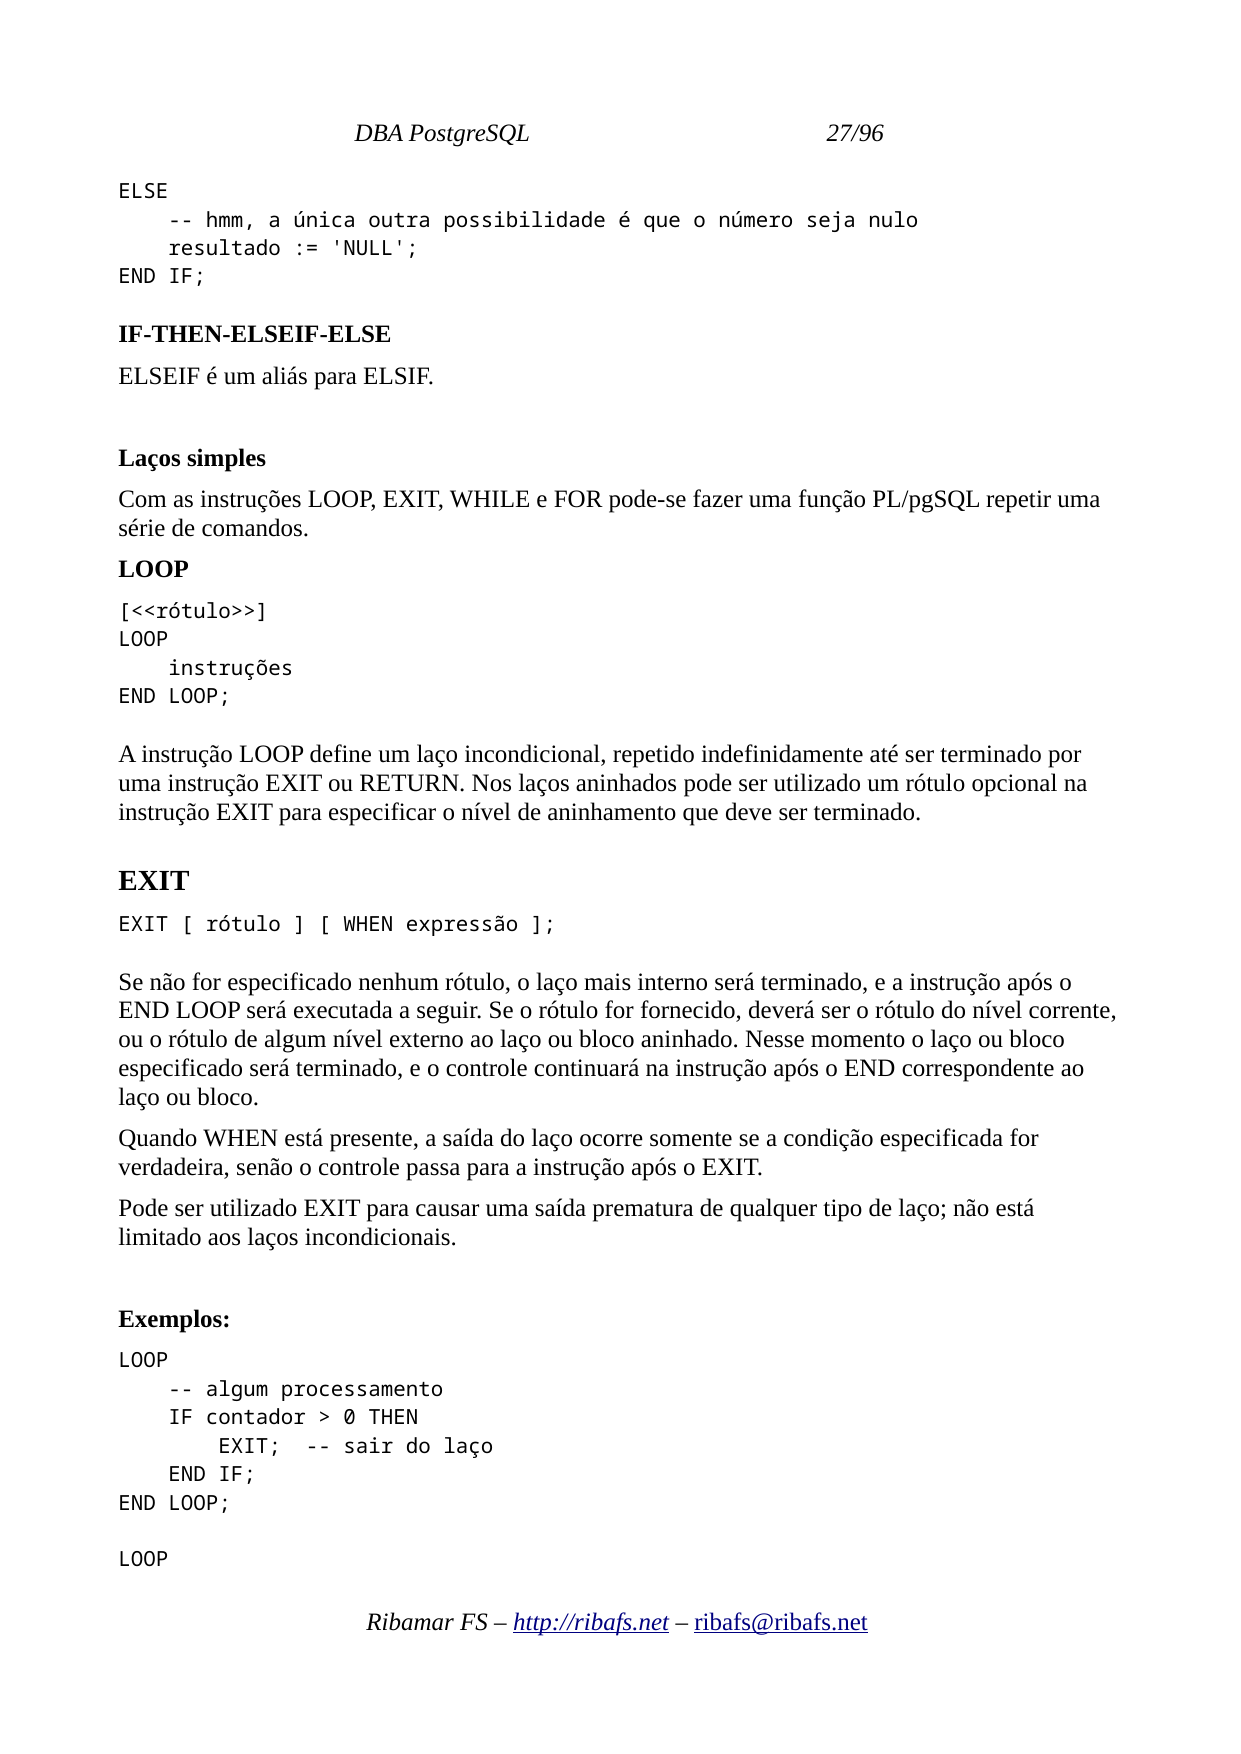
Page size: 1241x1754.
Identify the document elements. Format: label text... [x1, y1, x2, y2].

text Exemplos: [118, 1304, 1122, 1333]
text EXIT; -- sair do laço [118, 1431, 1122, 1459]
text IF-THEN-ELSEIF-ELSE [118, 319, 1122, 348]
text IF contador > 0 THEN [118, 1402, 1122, 1431]
text LOOP [118, 1346, 1122, 1374]
text END IF; [118, 262, 1122, 290]
text -- algum processamento [118, 1374, 1122, 1402]
text Laços simples [118, 443, 1122, 472]
text LOOP [118, 624, 1122, 653]
text ELSEIF é um aliás para ELSIF. [118, 361, 1122, 389]
text Pode ser utilizado EXIT para causar uma saída prematura de qualquer tipo de laço; não está limitado aos laços incondicionais. [118, 1193, 1122, 1251]
text LOOP [118, 1544, 1122, 1573]
text [<<rótulo>>] [118, 596, 1122, 624]
text -- hmm, a única outra possibilidade é que o número seja nulo [118, 205, 1122, 233]
text instruções [118, 653, 1122, 681]
text LOOP [118, 554, 1122, 583]
text ELSE [118, 176, 1122, 205]
text A instrução LOOP define um laço incondicional, repetido indefinidamente até ser terminado por uma instrução EXIT ou RETURN. Nos laços aninhados pode ser utilizado um rótulo opcional na instrução EXIT para especificar o nível de aninhamento que deve ser terminado. [118, 739, 1122, 825]
text Se não for especificado nenhum rótulo, o laço mais interno será terminado, e a instrução após o END LOOP será executada a seguir. Se o rótulo for fornecido, deverá ser o rótulo do nível corrente, ou o rótulo de algum nível externo ao laço ou bloco aninhado. Nesse momento o laço ou bloco especificado será terminado, e o controle continuará na instrução após o END correspondente ao laço ou bloco. [118, 967, 1122, 1111]
text END LOOP; [118, 681, 1122, 709]
text Com as instruções LOOP, EXIT, WHILE e FOR pode-se fazer uma função PL/pgSQL repetir uma série de comandos. [118, 484, 1122, 542]
text END LOOP; [118, 1488, 1122, 1516]
subtitle EXIT [118, 863, 1122, 896]
text resultado := 'NULL'; [118, 233, 1122, 262]
text END IF; [118, 1459, 1122, 1488]
text Quando WHEN está presente, a saída do laço ocorre somente se a condição especificada for verdadeira, senão o controle passa para a instrução após o EXIT. [118, 1123, 1122, 1181]
text EXIT [ rótulo ] [ WHEN expressão ]; [118, 909, 1122, 937]
